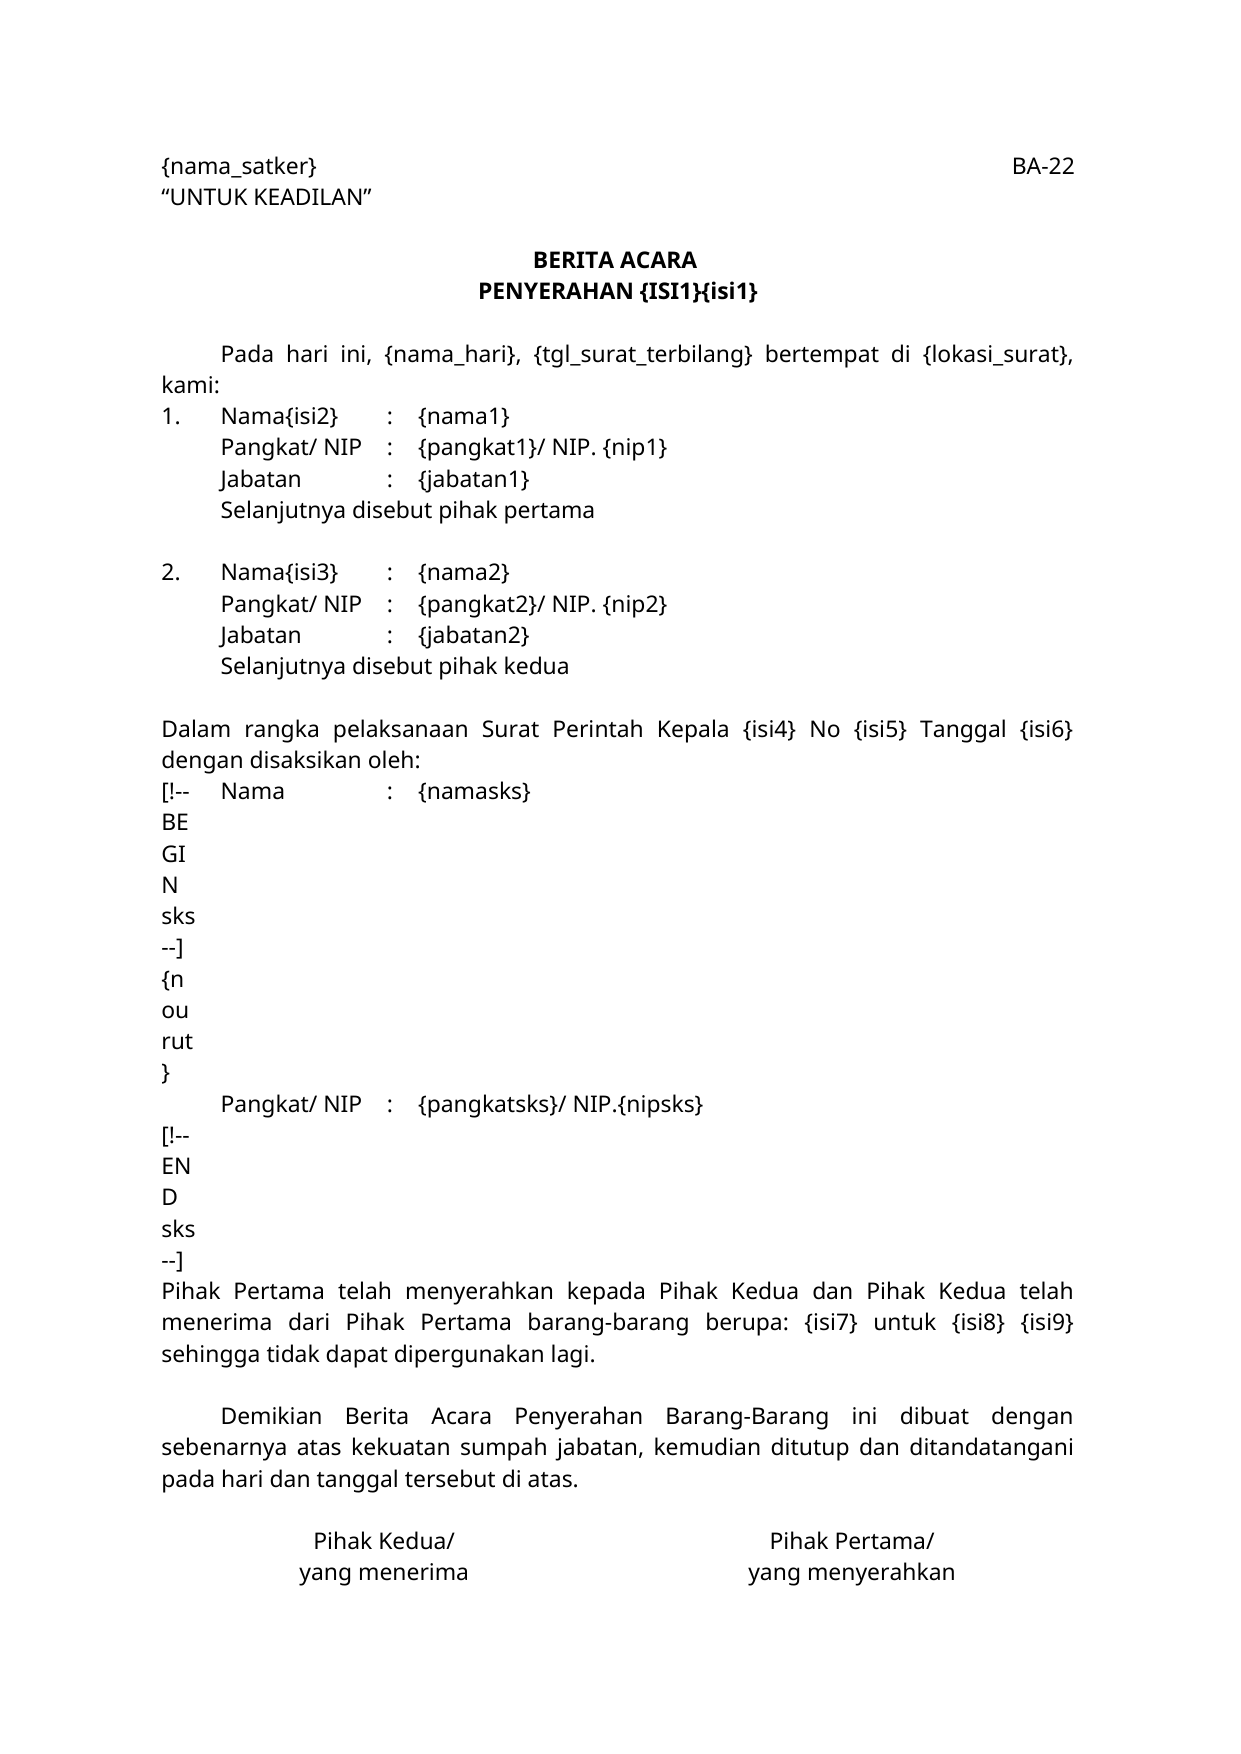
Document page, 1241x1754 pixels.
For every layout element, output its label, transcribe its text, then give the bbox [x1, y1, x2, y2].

table_cell 1. [150, 400, 209, 431]
table_cell {jabatan1} [407, 463, 1086, 494]
table_header {nama_satker} “UNTUK KEADILAN” [150, 150, 872, 212]
table_cell [375, 1119, 407, 1275]
table_cell Nama{isi3} [209, 556, 375, 587]
table_cell Pihak Pertama/ yang menyerahkan [618, 1525, 1086, 1587]
table_cell {pangkat2}/ NIP. {nip2} [407, 588, 1086, 619]
table_cell : [375, 775, 407, 1087]
table_cell [!-- BEGIN sks --]{nourut} [150, 775, 209, 1087]
table_cell Nama [209, 775, 375, 1087]
table_cell [150, 463, 209, 494]
table_cell [150, 1088, 209, 1119]
table_cell : [375, 619, 407, 650]
table_cell Pangkat/ NIP [209, 588, 375, 619]
table_cell Pihak Pertama telah menyerahkan kepada Pihak Kedua dan Pihak Kedua telah menerima dari Pihak Pertama barang-barang berupa: {isi7} untuk {isi8} {isi9} sehingga tidak dapat dipergunakan lagi. Demikian Berita Acara Penyerahan Barang-Barang ini dibuat dengan sebenarnya atas kekuatan sumpah jabatan, kemudian ditutup dan ditandatangani pada hari dan tanggal tersebut di atas. [150, 1275, 1086, 1525]
table_cell 2. [150, 556, 209, 587]
table_cell Nama{isi2} [209, 400, 375, 431]
table_cell BERITA ACARA PENYERAHAN {ISI1}{isi1} [150, 213, 1086, 337]
table_cell {pangkatsks}/ NIP.{nipsks} [407, 1088, 1086, 1119]
table_cell : [375, 556, 407, 587]
table_cell Pangkat/ NIP [209, 431, 375, 462]
table_cell {jabatan2} [407, 619, 1086, 650]
table_cell : [375, 1088, 407, 1119]
table_cell {pangkat1}/ NIP. {nip1} [407, 431, 1086, 462]
table_cell {nama1} [407, 400, 1086, 431]
table_cell : [375, 431, 407, 462]
table_cell : [375, 400, 407, 431]
table_cell Pangkat/ NIP [209, 1088, 375, 1119]
table_cell : [375, 463, 407, 494]
table_cell Pada hari ini, {nama_hari}, {tgl_surat_terbilang} bertempat di {lokasi_surat}, kami: [150, 338, 1086, 400]
table_cell Jabatan [209, 619, 375, 650]
table_cell [150, 494, 209, 556]
table_cell {nama2} [407, 556, 1086, 587]
table_cell [150, 431, 209, 462]
table_cell Dalam rangka pelaksanaan Surat Perintah Kepala {isi4} No {isi5} Tanggal {isi6} dengan disaksikan oleh: [150, 681, 1086, 775]
table_cell Selanjutnya disebut pihak kedua [209, 650, 1086, 681]
table_cell [150, 588, 209, 619]
table_cell : [375, 588, 407, 619]
table_cell {namasks} [407, 775, 1086, 1087]
table_cell [!-- END sks --] [150, 1119, 209, 1275]
table_cell Pihak Kedua/ yang menerima [150, 1525, 618, 1587]
table_cell [209, 1119, 375, 1275]
table_cell Jabatan [209, 463, 375, 494]
table_cell [407, 1119, 1086, 1275]
table_cell Selanjutnya disebut pihak pertama [209, 494, 1086, 556]
table_cell [150, 619, 209, 650]
table_cell [150, 650, 209, 681]
table_header BA-22 [872, 150, 1086, 212]
